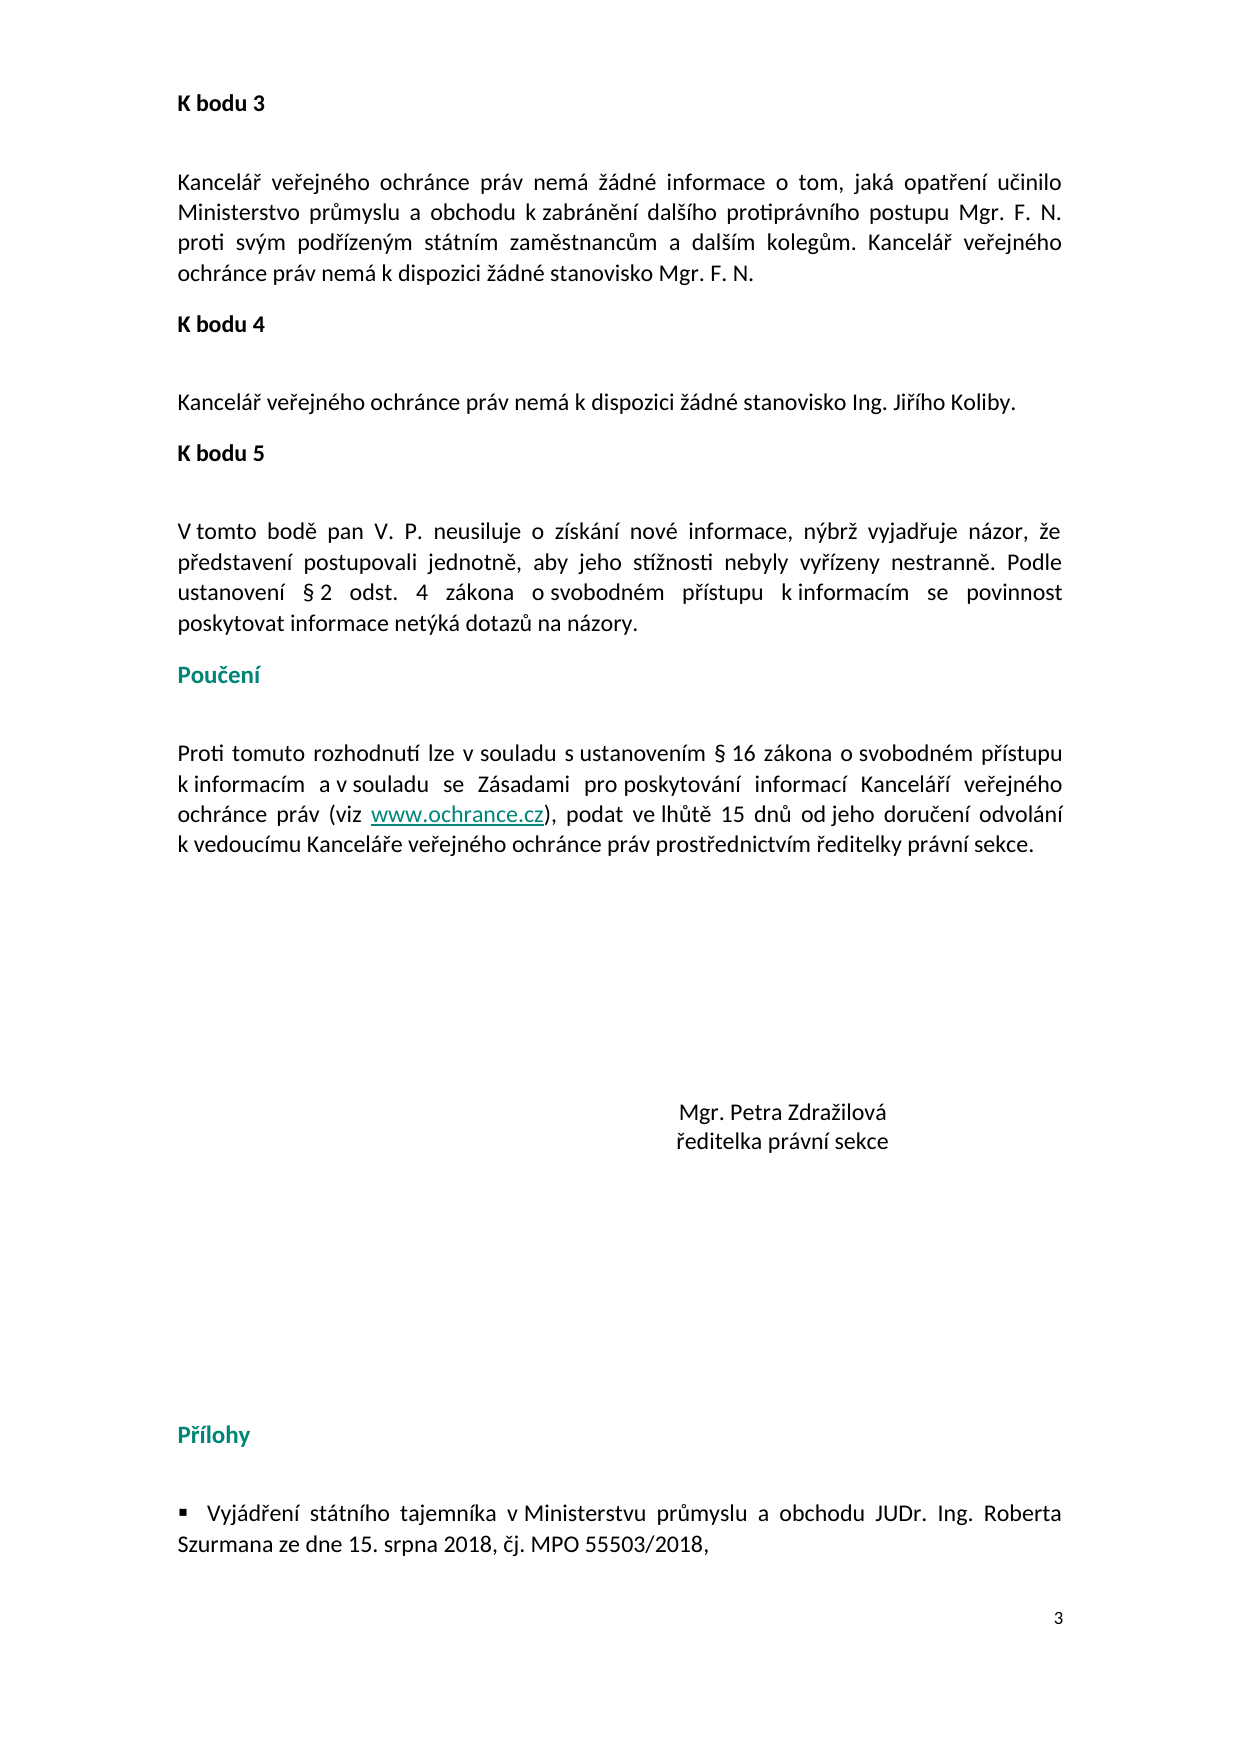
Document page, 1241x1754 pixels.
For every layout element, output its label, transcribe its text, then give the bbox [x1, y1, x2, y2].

text ředitelka právní sekce [502, 1126, 1063, 1156]
subtitle K bodu 3 [177, 88, 1063, 118]
list Vyjádření státního tajemníka v Ministerstvu průmyslu a obchodu JUDr. Ing. Roberta Szurmana ze dne 15. srpna 2018, čj. MPO 55503/2018, [177, 1498, 1063, 1558]
subtitle K bodu 5 [177, 438, 1063, 468]
text Mgr. Petra Zdražilová [502, 1097, 1063, 1126]
subtitle Přílohy [177, 1419, 1063, 1449]
text Kancelář veřejného ochránce práv nemá žádné informace o tom, jaká opatření učinilo Ministerstvo průmyslu a obchodu k zabránění dalšího protiprávního postupu Mgr. F. N. proti svým podřízeným státním zaměstnancům a dalším kolegům. Kancelář veřejného ochránce práv nemá k dispozici žádné stanovisko Mgr. F. N. [177, 167, 1063, 287]
text Proti tomuto rozhodnutí lze v souladu s ustanovením § 16 zákona o svobodném přístupu k informacím a v souladu se Zásadami pro poskytování informací Kanceláří veřejného ochránce práv (viz www.ochrance.cz), podat ve lhůtě 15 dnů od jeho doručení odvolání k vedoucímu Kanceláře veřejného ochránce práv prostřednictvím ředitelky právní sekce. [177, 738, 1063, 859]
text V tomto bodě pan V. P. neusiluje o získání nové informace, nýbrž vyjadřuje názor, že představení postupovali jednotně, aby jeho stížnosti nebyly vyřízeny nestranně. Podle ustanovení § 2 odst. 4 zákona o svobodném přístupu k informacím se povinnost poskytovat informace netýká dotazů na názory. [177, 516, 1063, 637]
subtitle Poučení [177, 659, 1063, 689]
subtitle K bodu 4 [177, 309, 1063, 338]
text Kancelář veřejného ochránce práv nemá k dispozici žádné stanovisko Ing. Jiřího Koliby. [177, 387, 1063, 416]
